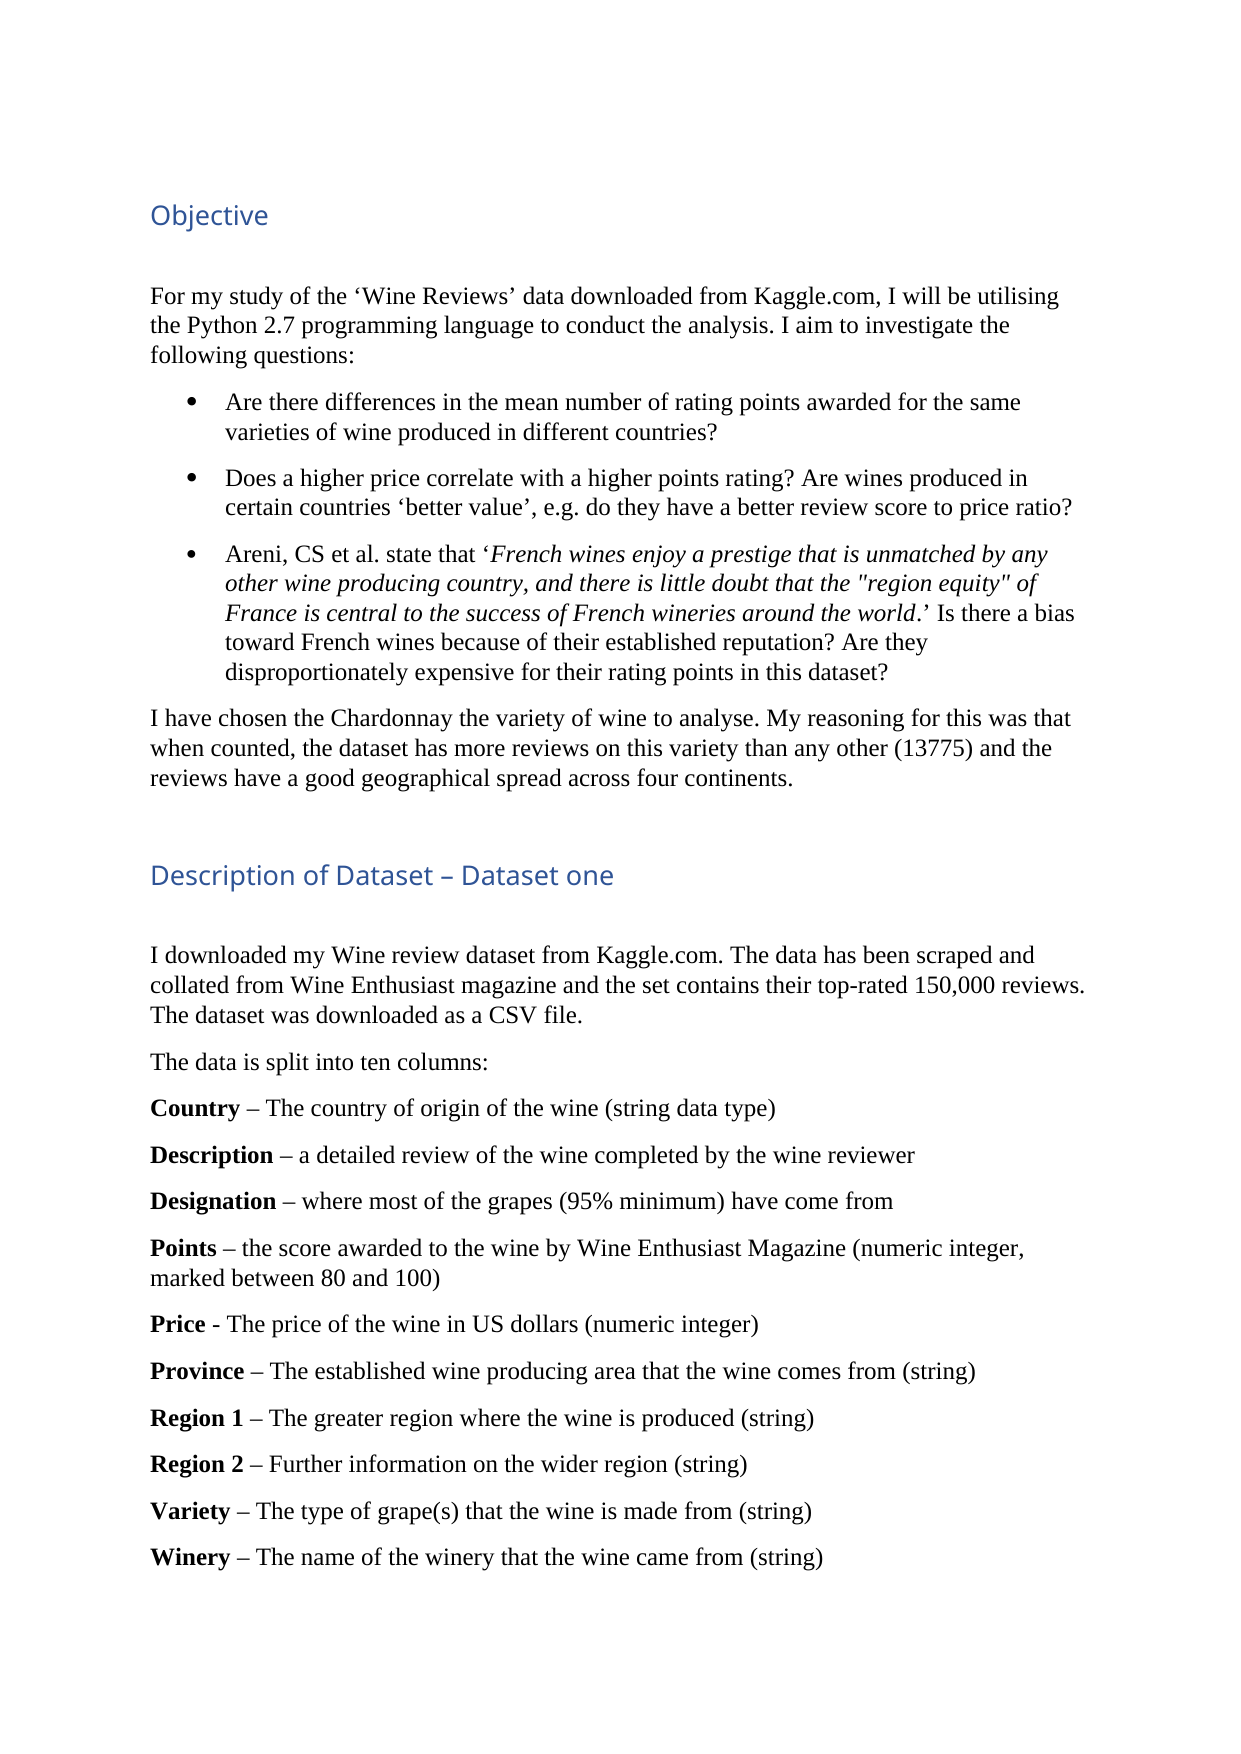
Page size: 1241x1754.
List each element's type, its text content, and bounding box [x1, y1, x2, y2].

text Region 2 – Further information on the wider region (string) [150, 1449, 1090, 1478]
text Price - The price of the wine in US dollars (numeric integer) [150, 1309, 1090, 1338]
text Province – The established wine producing area that the wine comes from (string) [150, 1356, 1090, 1385]
text Points – the score awarded to the wine by Wine Enthusiast Magazine (numeric integer, marked between 80 and 100) [150, 1233, 1090, 1292]
text Winery – The name of the winery that the wine came from (string) [150, 1542, 1090, 1571]
text Country – The country of origin of the wine (string data type­) [150, 1093, 1090, 1122]
text For my study of the ‘Wine Reviews’ data downloaded from Kaggle.com, I will be utilising the Python 2.7 programming language to conduct the analysis. I aim to investigate the following questions: [150, 281, 1090, 369]
subtitle Objective [150, 197, 1090, 233]
list Does a higher price correlate with a higher points rating? Are wines produced in certain countries ‘better value’, e.g. do they have a better review score to price ratio? [187, 463, 1090, 521]
list Are there differences in the mean number of rating points awarded for the same varieties of wine produced in different countries? [187, 387, 1090, 445]
text I downloaded my Wine review dataset from Kaggle.com. The data has been scraped and collated from Wine Enthusiast magazine and the set contains their top-rated 150,000 reviews. The dataset was downloaded as a CSV file. [150, 940, 1090, 1029]
text Description – a detailed review of the wine completed by the wine reviewer [150, 1140, 1090, 1169]
text Region 1 – The greater region where the wine is produced (string) [150, 1403, 1090, 1431]
list Areni, CS et al. state that ‘French wines enjoy a prestige that is unmatched by any other wine producing country, and there is little doubt that the "region equity" of France is central to the success of French wineries around the world.’ Is there a bias toward French wines because of their established reputation? Are they disproportionately expensive for their rating points in this dataset? [187, 539, 1090, 686]
subtitle Description of Dataset – Dataset one [150, 856, 1090, 893]
text Designation – where most of the grapes (95% minimum) have come from [150, 1186, 1090, 1215]
text I have chosen the Chardonnay the variety of wine to analyse. My reasoning for this was that when counted, the dataset has more reviews on this variety than any other (13775) and the reviews have a good geographical spread across four continents. [150, 703, 1090, 792]
text The data is split into ten columns: [150, 1047, 1090, 1076]
text Variety – The type of grape(s) that the wine is made from (string) [150, 1496, 1090, 1524]
